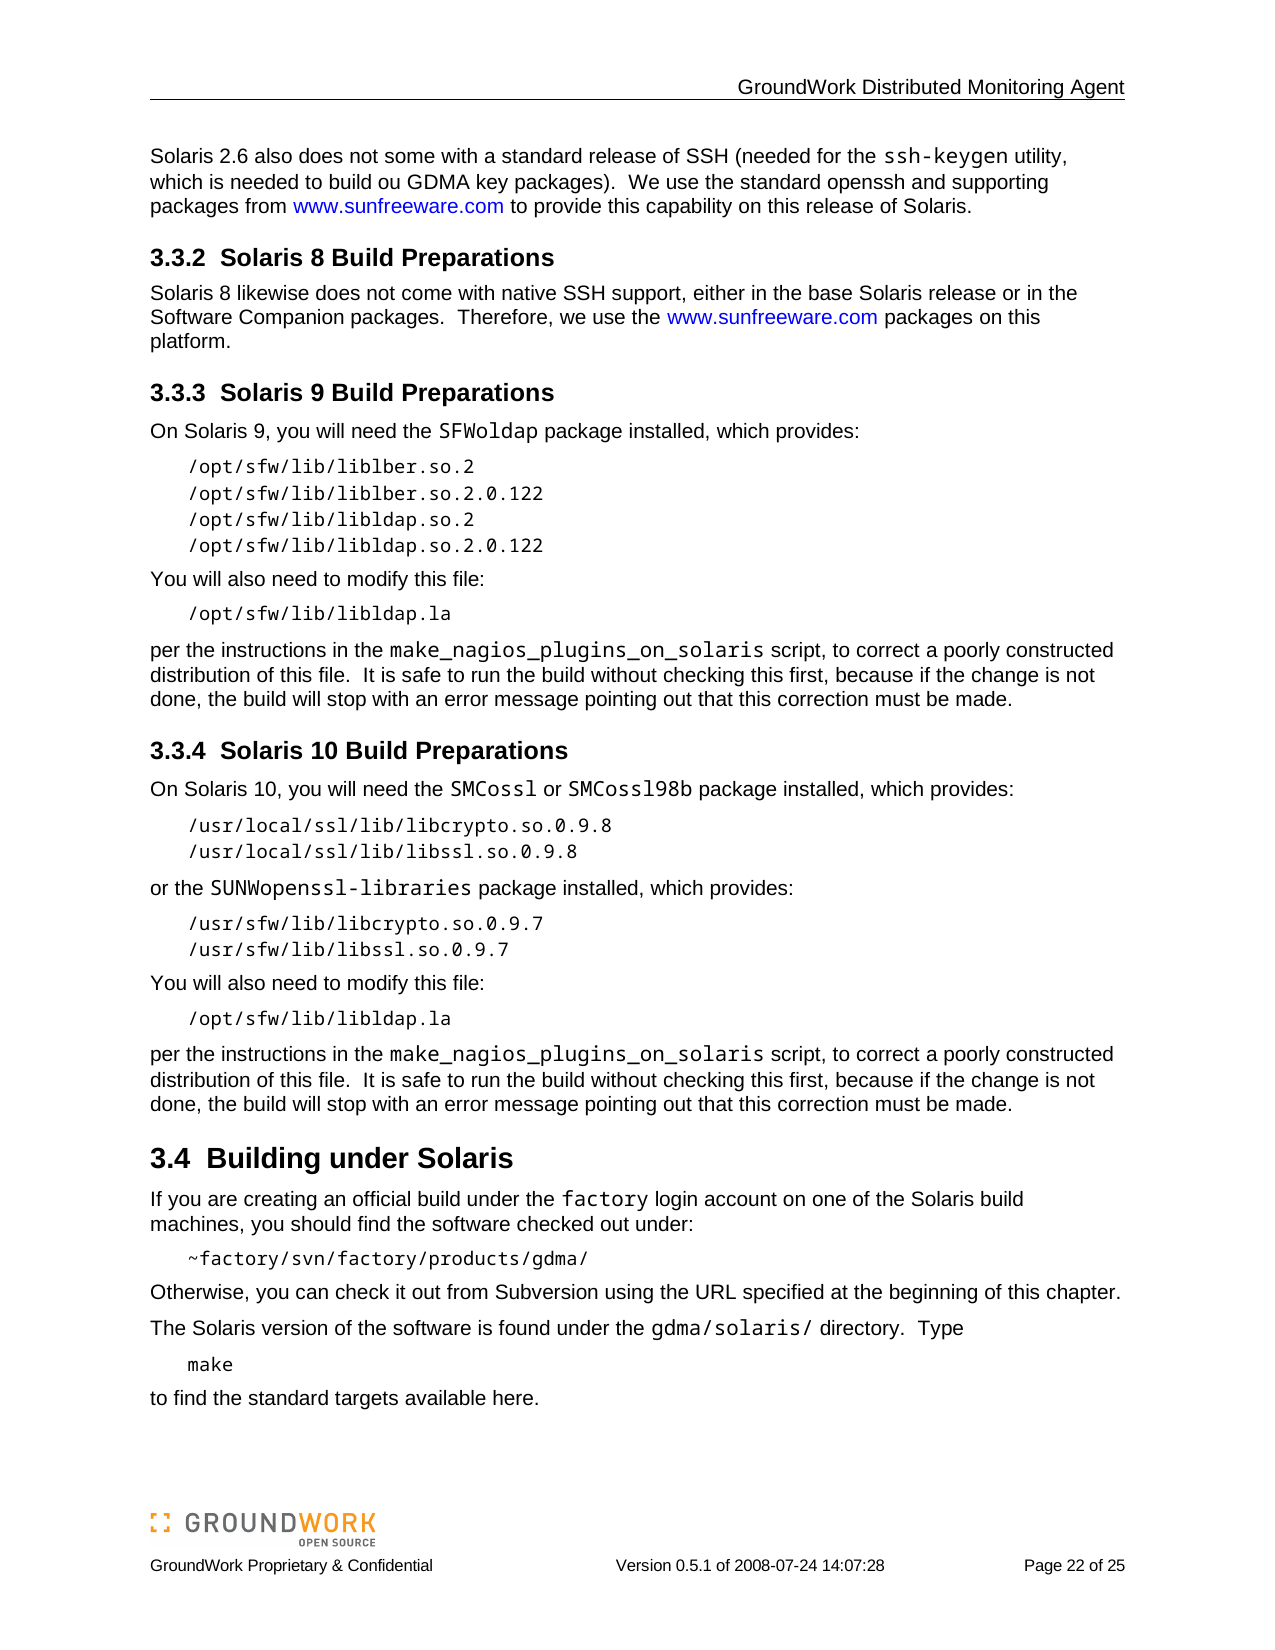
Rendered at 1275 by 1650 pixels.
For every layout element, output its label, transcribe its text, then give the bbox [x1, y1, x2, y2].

text per the instructions in the make_nagios_plugins_on_solaris script, to correct a poorly constructed distribution of this file. It is safe to run the build without checking this first, because if the change is not done, the build will stop with an error message pointing out that this correction must be made. [150, 634, 1125, 711]
text /opt/sfw/lib/libldap.la [187, 599, 1125, 626]
text make [187, 1351, 1125, 1377]
subtitle Solaris 8 Build Preparations [150, 243, 1125, 272]
text /opt/sfw/lib/liblber.so.2.0.122 [187, 479, 1125, 506]
text or the SUNWopenssl-libraries package installed, which provides: [150, 873, 1125, 901]
text On Solaris 10, you will need the SMCossl or SMCossl98b package installed, which provides: [150, 774, 1125, 803]
subtitle Building under Solaris [150, 1141, 1125, 1174]
text If you are creating an official build under the factory login account on one of the Solaris build machines, you should find the software checked out under: [150, 1183, 1125, 1236]
text /usr/sfw/lib/libssl.so.0.9.7 [187, 936, 1125, 962]
subtitle Solaris 10 Build Preparations [150, 736, 1125, 765]
text You will also need to modify this file: [150, 567, 1125, 591]
text Otherwise, you can check it out from Subversion using the URL specified at the beginning of this chapter. [150, 1280, 1125, 1304]
text /opt/sfw/lib/libldap.so.2.0.122 [187, 532, 1125, 558]
text /usr/local/ssl/lib/libcrypto.so.0.9.8 [187, 812, 1125, 838]
text Solaris 8 likewise does not come with native SSH support, either in the base Solaris release or in the Software Companion packages. Therefore, we use the www.sunfreeware.com packages on this platform. [150, 281, 1125, 353]
text Solaris 2.6 also does not some with a standard release of SSH (needed for the ssh-keygen utility, which is needed to build ou GDMA key packages). We use the standard openssh and supporting packages from www.sunfreeware.com to provide this capability on this release of Solaris. [150, 141, 1125, 218]
picture [150, 1512, 375, 1547]
text ~factory/svn/factory/products/gdma/ [187, 1245, 1125, 1271]
text /opt/sfw/lib/libldap.so.2 [187, 506, 1125, 532]
text /usr/sfw/lib/libcrypto.so.0.9.7 [187, 910, 1125, 936]
text /opt/sfw/lib/liblber.so.2 [187, 453, 1125, 479]
text /opt/sfw/lib/libldap.la [187, 1004, 1125, 1030]
text You will also need to modify this file: [150, 971, 1125, 995]
subtitle Solaris 9 Build Preparations [150, 378, 1125, 407]
text to find the standard targets available here. [150, 1386, 1125, 1410]
text per the instructions in the make_nagios_plugins_on_solaris script, to correct a poorly constructed distribution of this file. It is safe to run the build without checking this first, because if the change is not done, the build will stop with an error message pointing out that this correction must be made. [150, 1039, 1125, 1116]
text /usr/local/ssl/lib/libssl.so.0.9.8 [187, 838, 1125, 864]
text The Solaris version of the software is found under the gdma/solaris/ directory. Type [150, 1313, 1125, 1342]
text On Solaris 9, you will need the SFWoldap package installed, which provides: [150, 416, 1125, 444]
